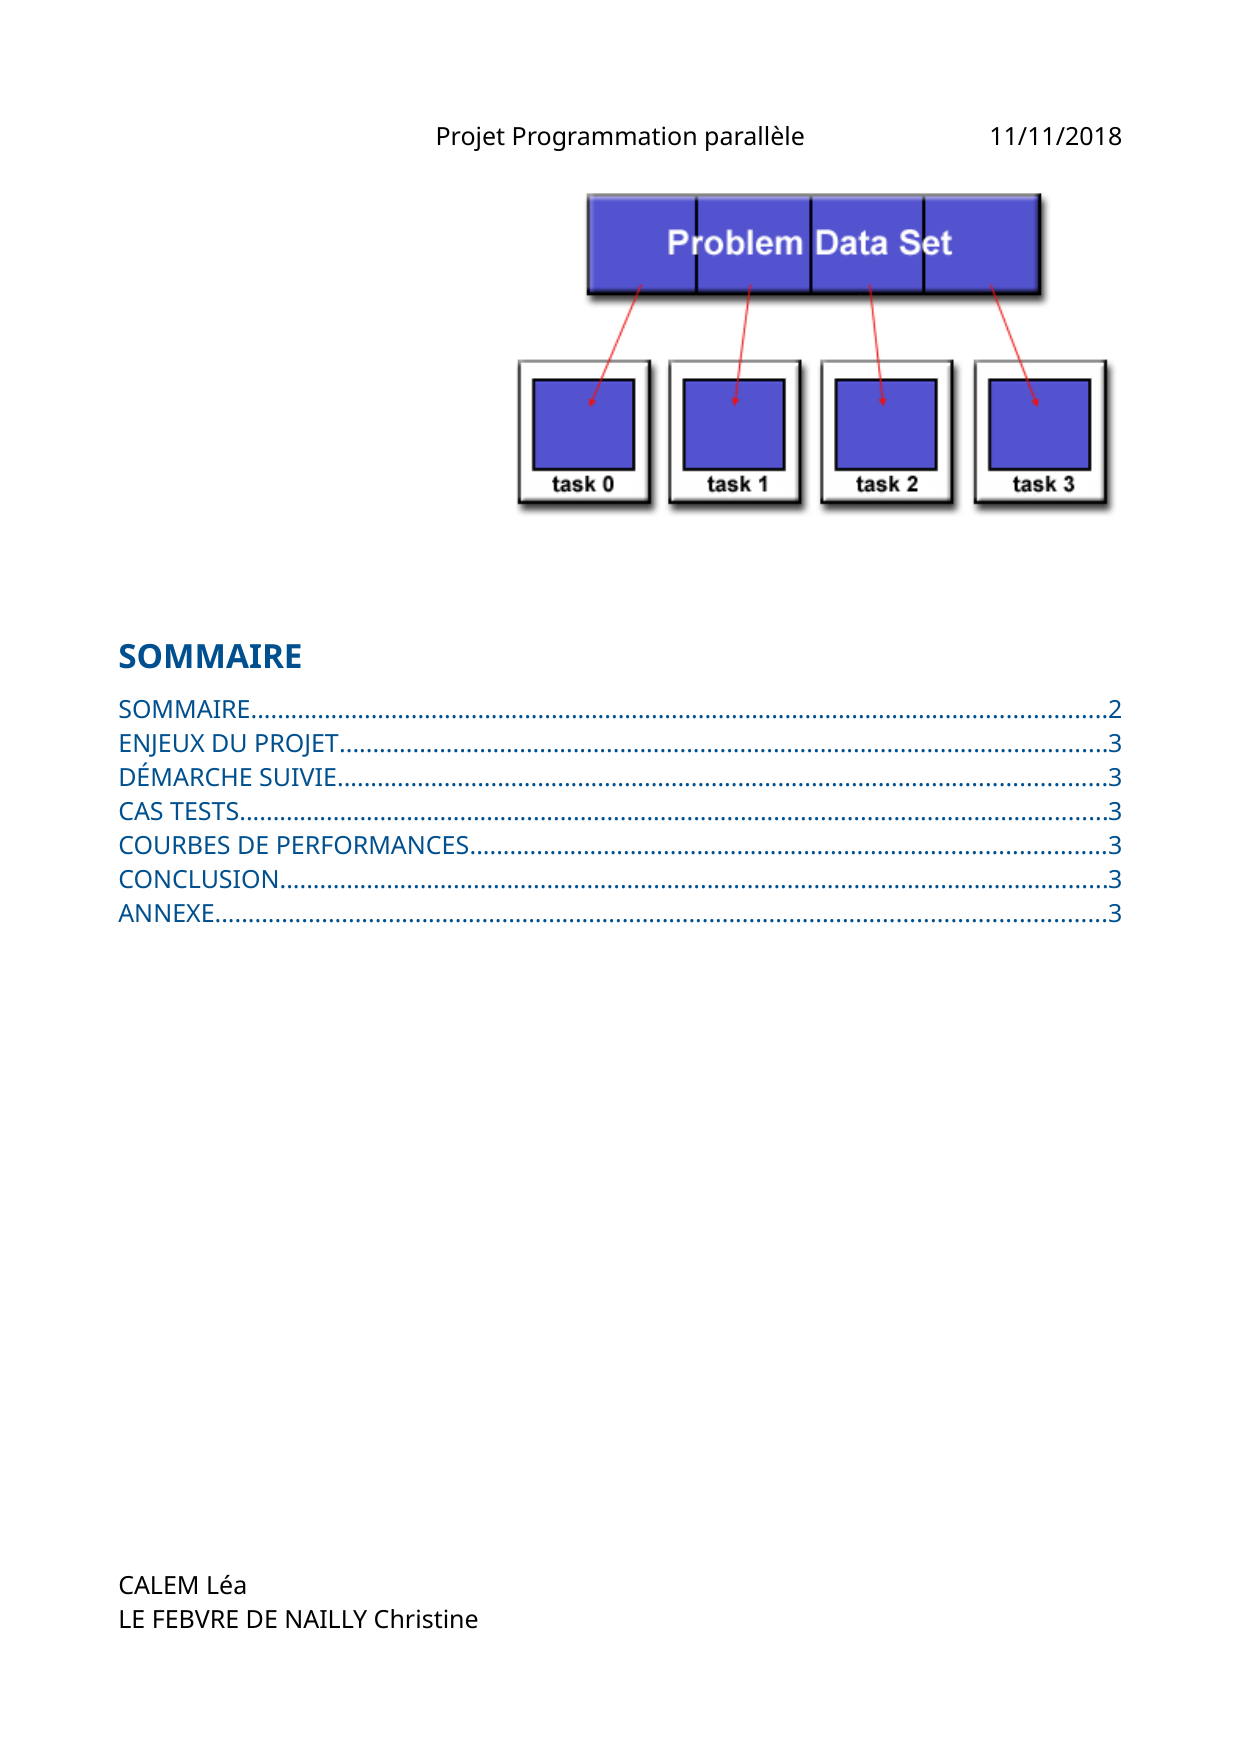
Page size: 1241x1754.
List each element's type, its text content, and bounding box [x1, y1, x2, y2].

picture [516, 181, 1123, 520]
subtitle SOMMAIRE [118, 633, 1122, 679]
text DÉMARCHE SUIVIE 3 [118, 759, 1122, 793]
text ENJEUX DU PROJET 3 [118, 725, 1122, 759]
text CAS TESTS 3 [118, 793, 1122, 827]
text COURBES DE PERFORMANCES 3 [118, 827, 1122, 862]
text SOMMAIRE 2 [118, 691, 1122, 725]
text CONCLUSION 3 [118, 862, 1122, 896]
text ANNEXE 3 [118, 896, 1122, 930]
